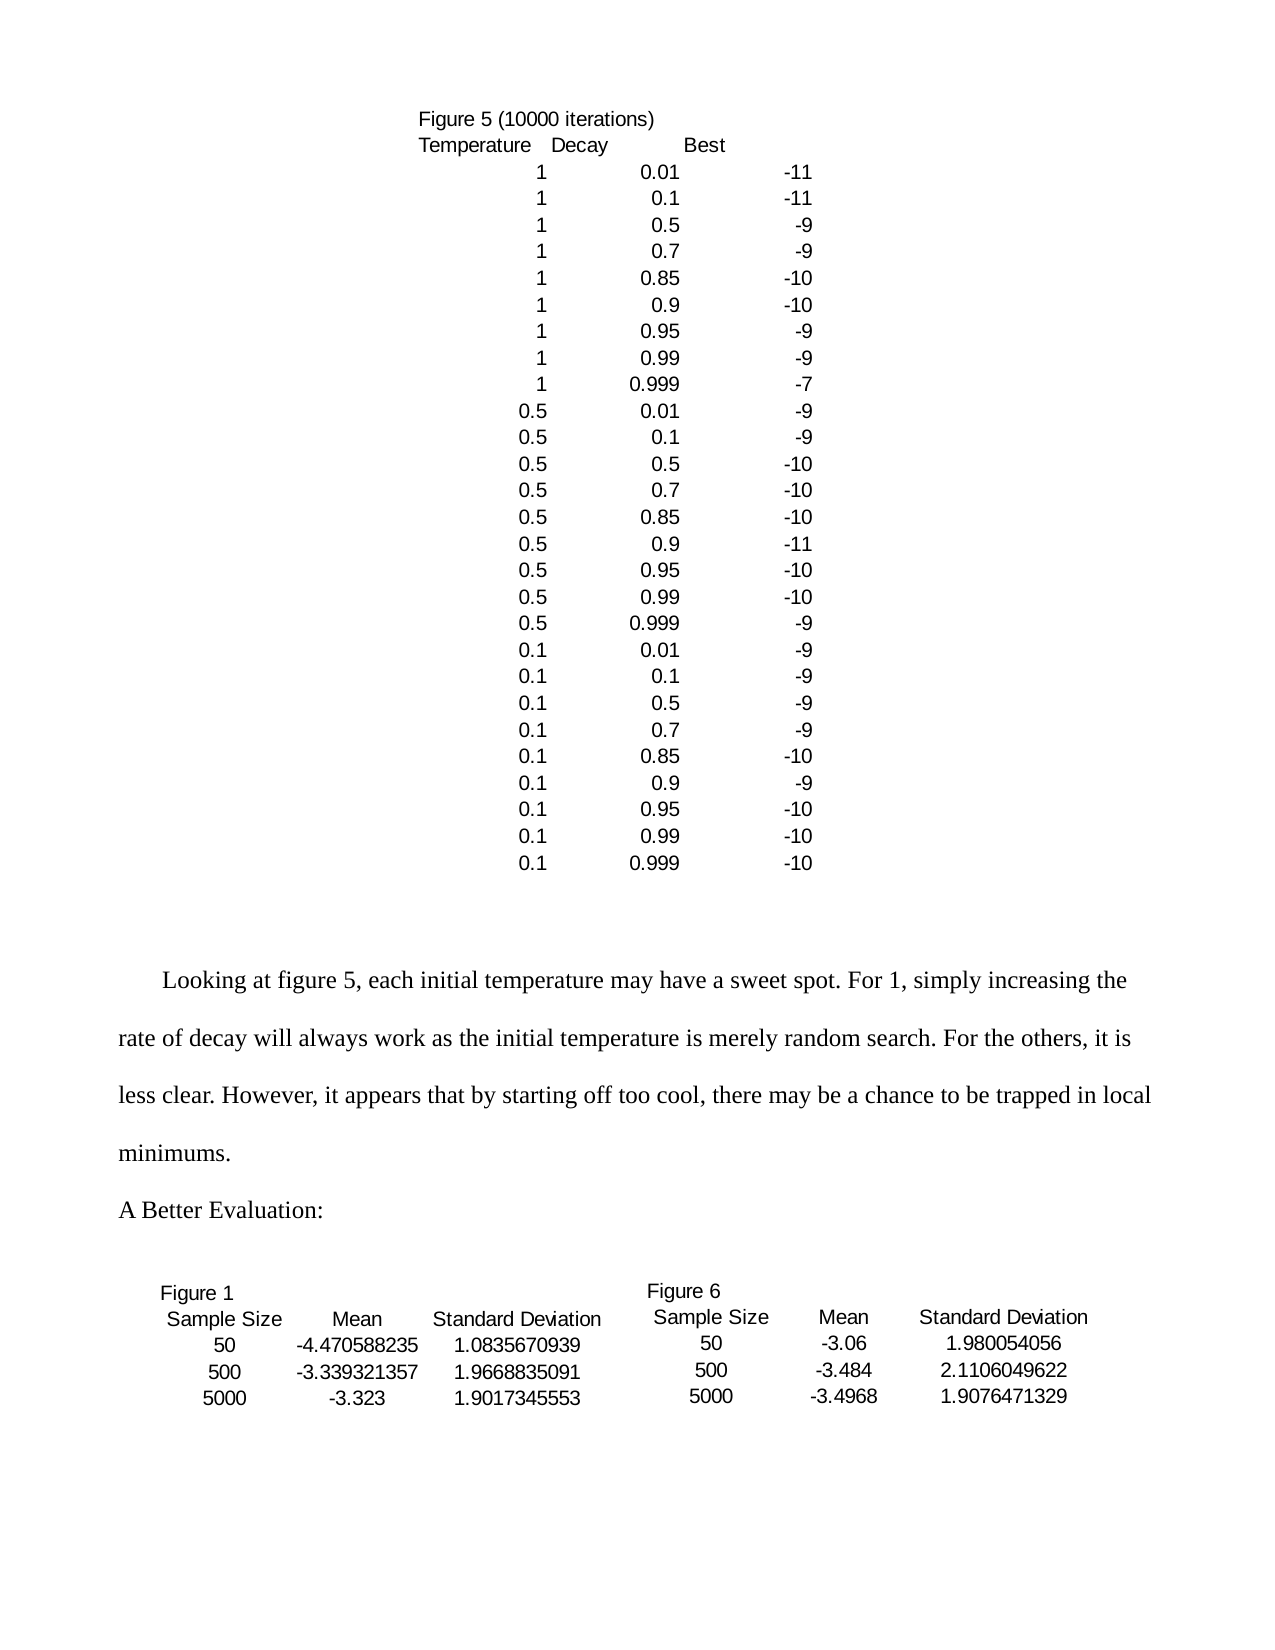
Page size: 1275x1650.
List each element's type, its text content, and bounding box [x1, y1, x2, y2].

text Looking at figure 5, each initial temperature may have a sweet spot. For 1, simply increasing the rate of decay will always work as the initial temperature is merely random search. For the others, it is less clear. However, it appears that by starting off too cool, there may be a chance to be trapped in local minimums. [118, 966, 1157, 1167]
text A Better Evaluation: [118, 1196, 1157, 1224]
